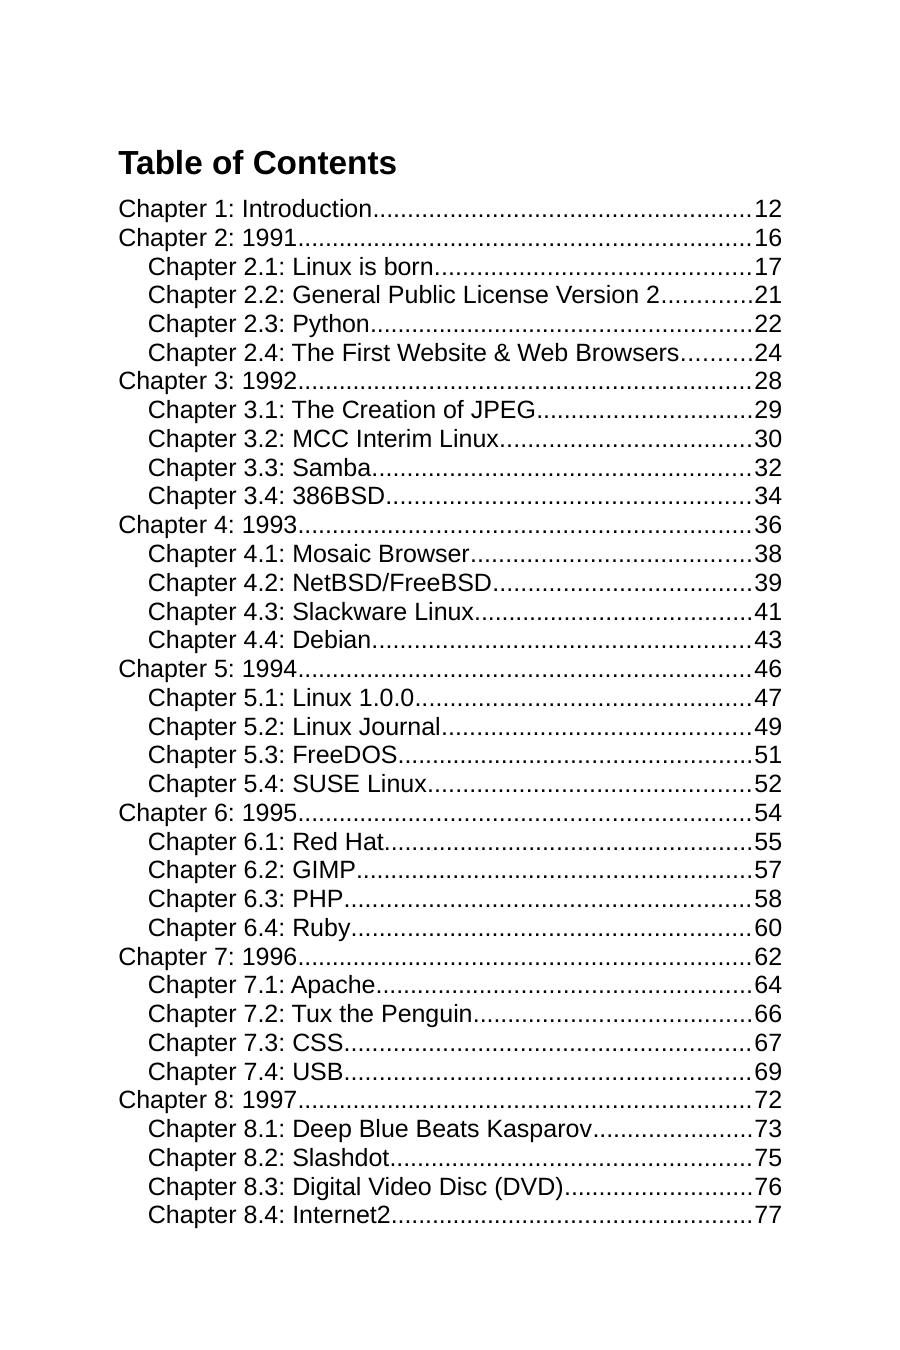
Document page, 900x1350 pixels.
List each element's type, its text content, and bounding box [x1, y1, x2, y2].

text Chapter 8.1: Deep Blue Beats Kasparov 73 [148, 1114, 782, 1143]
text Chapter 7.3: CSS 67 [148, 1028, 782, 1057]
text Chapter 7.1: Apache 64 [148, 970, 782, 999]
text Chapter 6: 1995 54 [118, 798, 782, 827]
text Chapter 2.4: The First Website & Web Browsers 24 [148, 338, 782, 367]
text Chapter 8.2: Slashdot 75 [148, 1143, 782, 1172]
text Chapter 3.2: MCC Interim Linux 30 [148, 424, 782, 453]
text Chapter 2: 1991 16 [118, 223, 782, 252]
text Chapter 8.4: Internet2 77 [148, 1200, 782, 1229]
text Chapter 4: 1993 36 [118, 510, 782, 539]
text Chapter 2.3: Python 22 [148, 309, 782, 338]
text Chapter 6.2: GIMP 57 [148, 855, 782, 884]
text Chapter 3: 1992 28 [118, 367, 782, 395]
text Chapter 5.1: Linux 1.0.0 47 [148, 683, 782, 712]
text Chapter 1: Introduction 12 [118, 194, 782, 223]
text Chapter 3.4: 386BSD 34 [148, 482, 782, 510]
text Chapter 7: 1996 62 [118, 942, 782, 970]
subtitle Table of Contents [118, 143, 782, 182]
text Chapter 4.1: Mosaic Browser 38 [148, 539, 782, 568]
text Chapter 4.4: Debian 43 [148, 625, 782, 654]
text Chapter 7.2: Tux the Penguin 66 [148, 999, 782, 1028]
text Chapter 7.4: USB 69 [148, 1057, 782, 1085]
text Chapter 5.3: FreeDOS 51 [148, 740, 782, 769]
text Chapter 6.1: Red Hat 55 [148, 827, 782, 855]
text Chapter 4.2: NetBSD/FreeBSD 39 [148, 568, 782, 597]
text Chapter 6.3: PHP 58 [148, 884, 782, 913]
text Chapter 5.2: Linux Journal 49 [148, 712, 782, 740]
text Chapter 8.3: Digital Video Disc (DVD) 76 [148, 1172, 782, 1200]
text Chapter 8: 1997 72 [118, 1085, 782, 1114]
text Chapter 2.2: General Public License Version 2 21 [148, 280, 782, 309]
text Chapter 3.3: Samba 32 [148, 453, 782, 482]
text Chapter 2.1: Linux is born 17 [148, 252, 782, 280]
text Chapter 3.1: The Creation of JPEG 29 [148, 395, 782, 424]
text Chapter 4.3: Slackware Linux 41 [148, 597, 782, 625]
text Chapter 6.4: Ruby 60 [148, 913, 782, 942]
text Chapter 5: 1994 46 [118, 654, 782, 683]
text Chapter 5.4: SUSE Linux 52 [148, 769, 782, 798]
